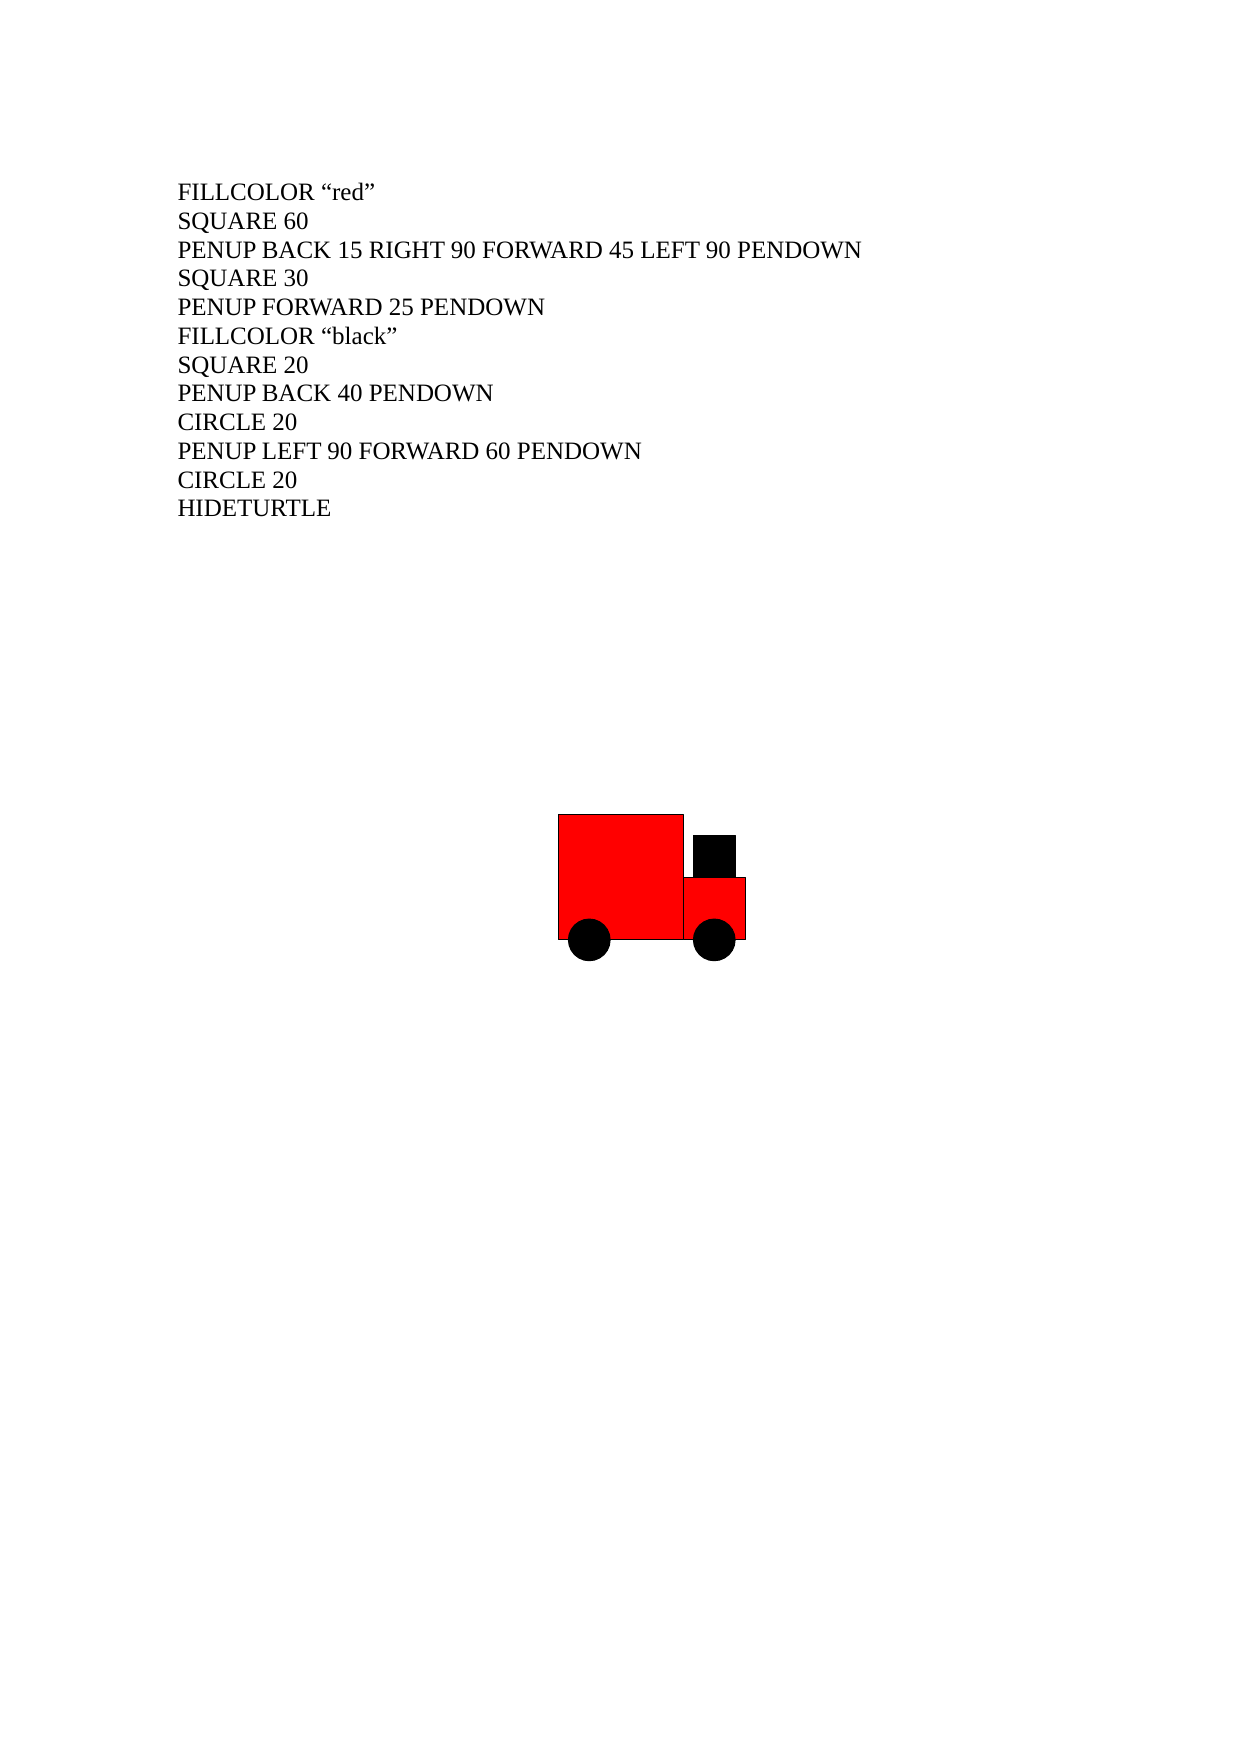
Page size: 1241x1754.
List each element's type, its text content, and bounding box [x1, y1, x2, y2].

text CIRCLE 20 [177, 465, 1063, 493]
text PENUP LEFT 90 FORWARD 60 PENDOWN [177, 436, 1063, 465]
text SQUARE 30 [177, 263, 1063, 292]
text PENUP BACK 15 RIGHT 90 FORWARD 45 LEFT 90 PENDOWN [177, 235, 1063, 263]
text HIDETURTLE [177, 493, 1063, 522]
text FILLCOLOR “red” [177, 177, 1063, 206]
text FILLCOLOR “black” [177, 321, 1063, 350]
text SQUARE 60 [177, 206, 1063, 235]
text CIRCLE 20 [177, 407, 1063, 436]
text PENUP BACK 40 PENDOWN [177, 378, 1063, 407]
text PENUP FORWARD 25 PENDOWN [177, 292, 1063, 321]
text SQUARE 20 [177, 350, 1063, 378]
